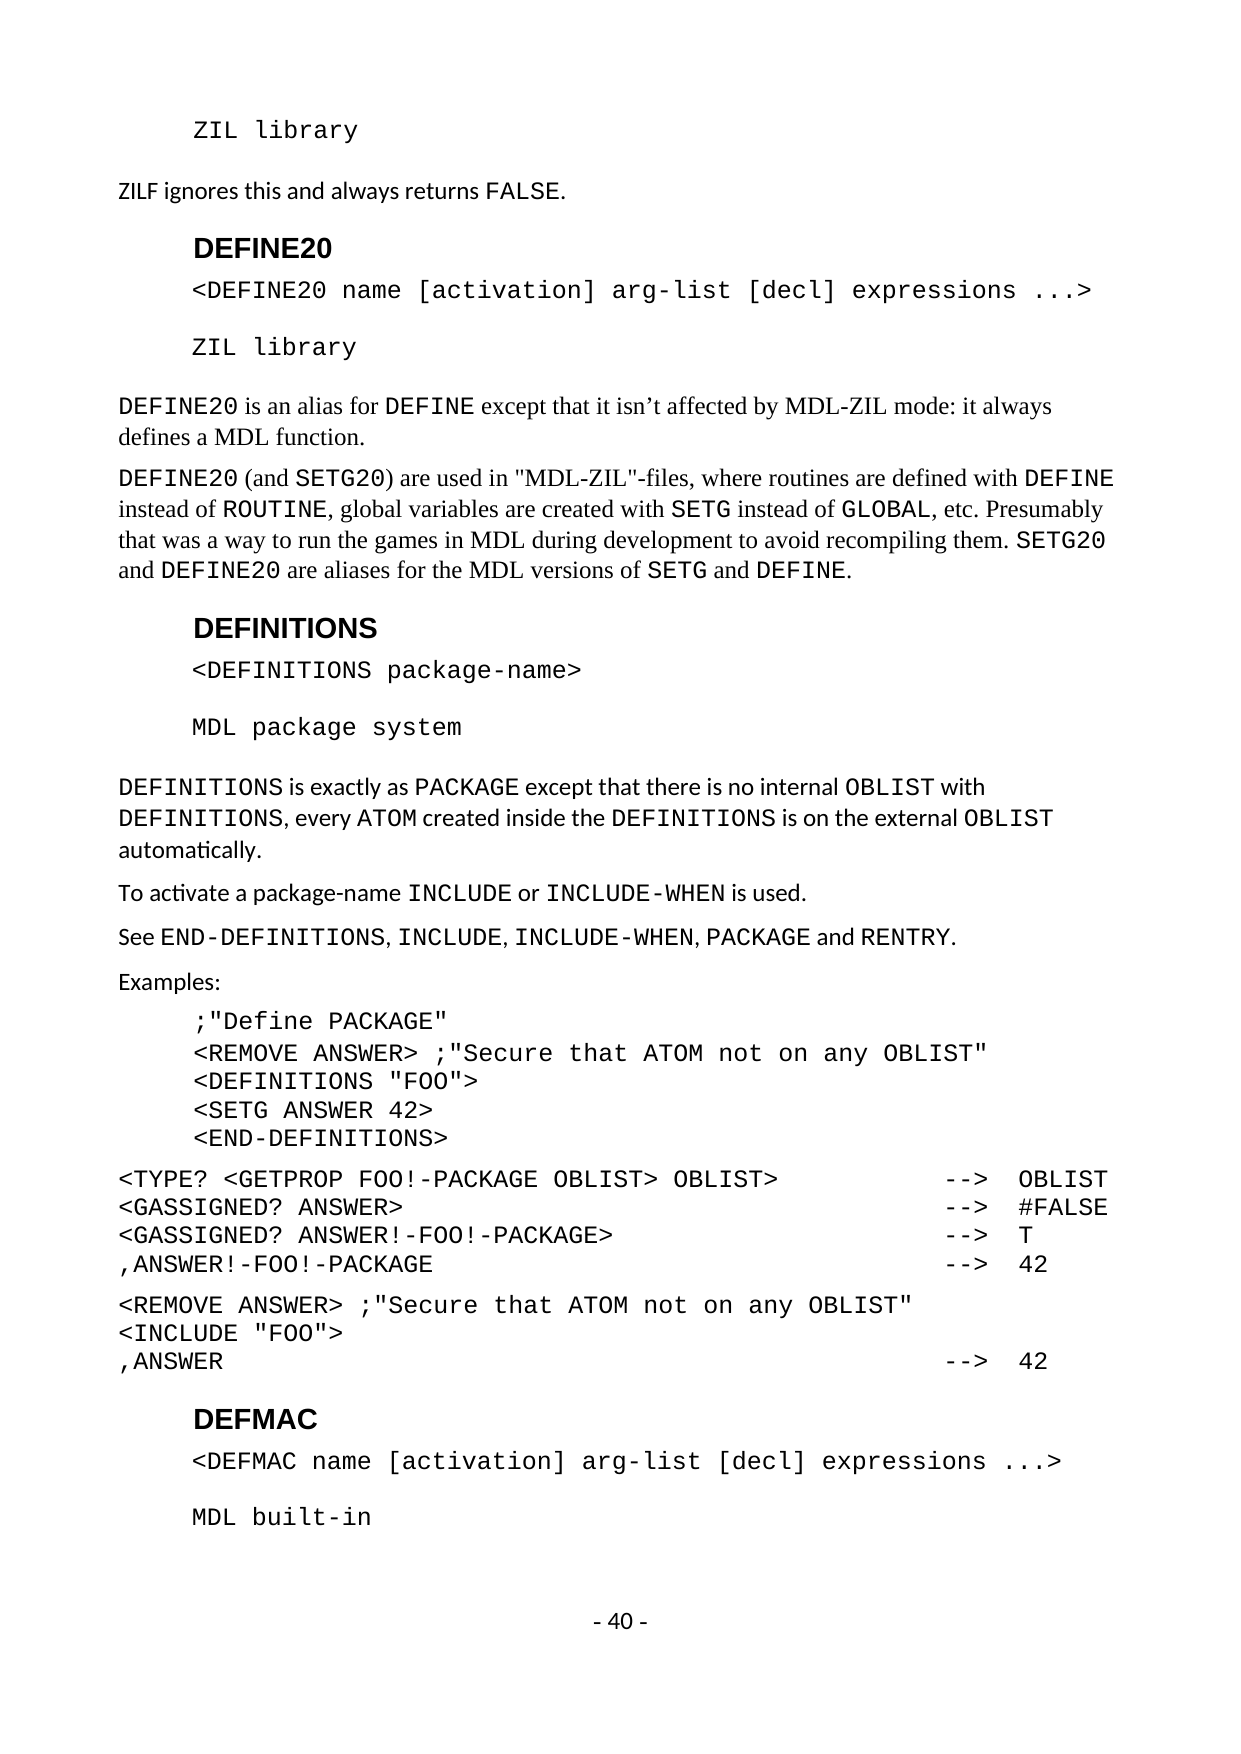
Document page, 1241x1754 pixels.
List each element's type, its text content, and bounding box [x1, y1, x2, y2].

subtitle DEFMAC [118, 1402, 1122, 1436]
text <DEFINE20 name [activation] arg-list [decl] expressions ...> [192, 278, 1122, 306]
text MDL built-in [192, 1505, 1122, 1533]
subtitle DEFINE20 [118, 232, 1122, 265]
text Examples: [118, 966, 1122, 996]
text ZILF ignores this and always returns FALSE. [118, 175, 1122, 207]
list ZIL library [118, 118, 1122, 146]
text To activate a package-name INCLUDE or INCLUDE-WHEN is used. [118, 877, 1122, 909]
text <DEFINITIONS package-name> [192, 657, 1122, 686]
text ;"Define PACKAGE" <REMOVE ANSWER> ;"Secure that ATOM not on any OBLIST" <DEFINITIONS "FOO"> <SETG ANSWER 42> <END-DEFINITIONS> [118, 1009, 1122, 1154]
text See END-DEFINITIONS, INCLUDE, INCLUDE-WHEN, PACKAGE and RENTRY. [118, 922, 1122, 953]
text DEFINITIONS is exactly as PACKAGE except that there is no internal OBLIST with DEFINITIONS, every ATOM created inside the DEFINITIONS is on the external OBLIST automatically. [118, 771, 1122, 865]
text DEFINE20 (and SETG20) are used in "MDL-ZIL"-files, where routines are defined with DEFINE instead of ROUTINE, global variables are created with SETG instead of GLOBAL, etc. Presumably that was a way to run the games in MDL during development to avoid recompiling them. SETG20 and DEFINE20 are aliases for the MDL versions of SETG and DEFINE. [118, 463, 1122, 586]
text MDL package system [192, 714, 1122, 742]
text DEFINE20 is an alias for DEFINE except that it isn’t affected by MDL-ZIL mode: it always defines a MDL function. [118, 391, 1122, 451]
subtitle DEFINITIONS [118, 611, 1122, 645]
text <DEFMAC name [activation] arg-list [decl] expressions ...> [192, 1448, 1122, 1477]
text <TYPE? <GETPROP FOO!-PACKAGE OBLIST> OBLIST> --> OBLIST <GASSIGNED? ANSWER> --> #FALSE <GASSIGNED? ANSWER!-FOO!-PACKAGE> --> T ,ANSWER!-FOO!-PACKAGE --> 42 [118, 1166, 1122, 1280]
text <REMOVE ANSWER> ;"Secure that ATOM not on any OBLIST" <INCLUDE "FOO"> ,ANSWER --> 42 [118, 1292, 1122, 1377]
text ZIL library [192, 334, 1122, 363]
